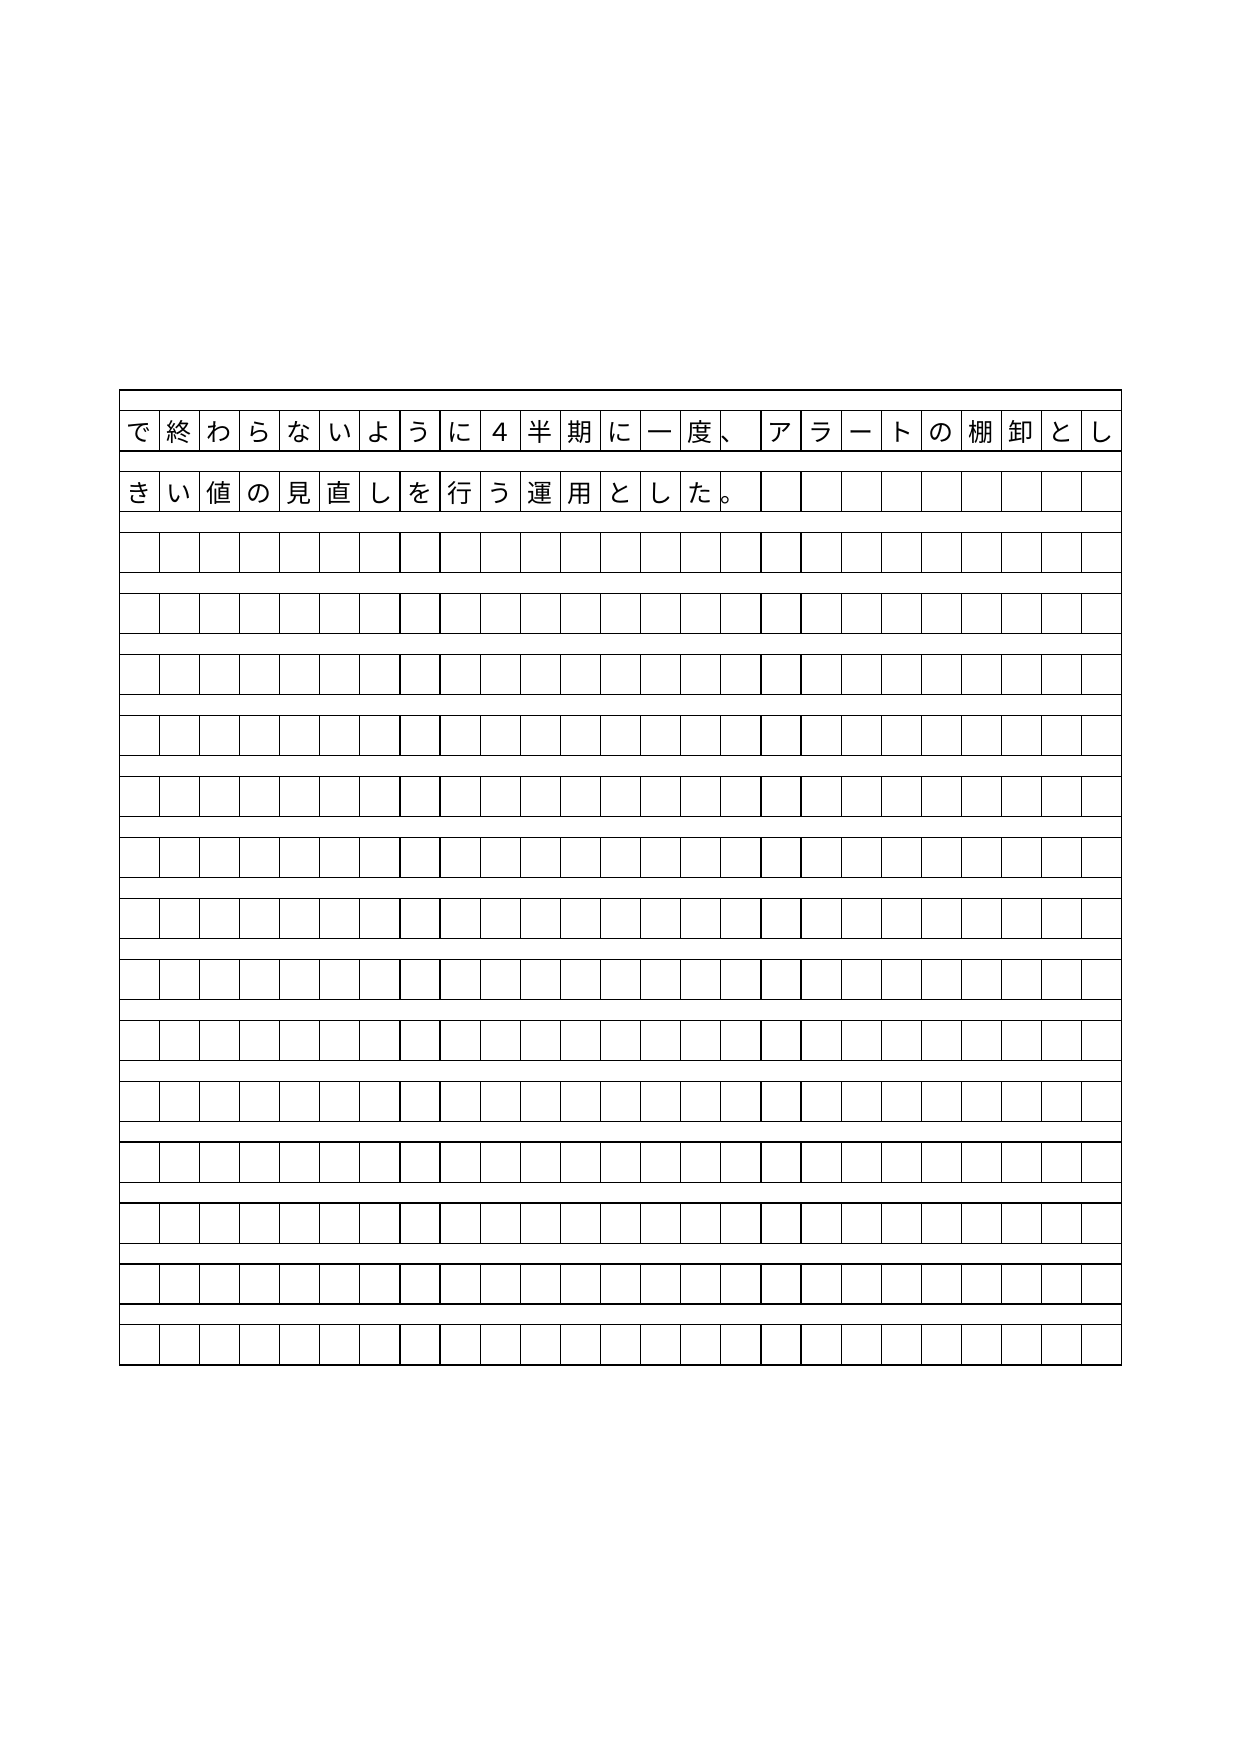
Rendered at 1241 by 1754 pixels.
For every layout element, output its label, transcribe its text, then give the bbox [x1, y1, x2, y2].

text 原因としては、バッチ開発時点で設定されたしきい値が見直されていなかったことだと考え、アラートを一覧化し遅延監視のしきい値の妥当性の見直しを行うことにした。工夫した点として、打合せにユーザ企業のマネージャーも同席してもらい、当該バッチが遅延することによる業務への影響を議論し、適切なしきい値をその場で決めることができるようにした。また、１回限りの改善で終わらないように４半期に一度、アラートの棚卸としきい値の見直しを行う運用とした。 [120, 391, 1121, 410]
text 原因としては、バッチ開発時点で設定されたしきい値が見直されていなかったことだと考え、アラートを一覧化し遅延監視のしきい値の妥当性の見直しを行うことにした。工夫した点として、打合せにユーザ企業のマネージャーも同席してもらい、当該バッチが遅延することによる業務への影響を議論し、適切なしきい値をその場で決めることができるようにした。また、１回限りの改善で終わらないように４半期に一度、アラートの棚卸としきい値の見直しを行う運用とした。 [120, 452, 1121, 471]
